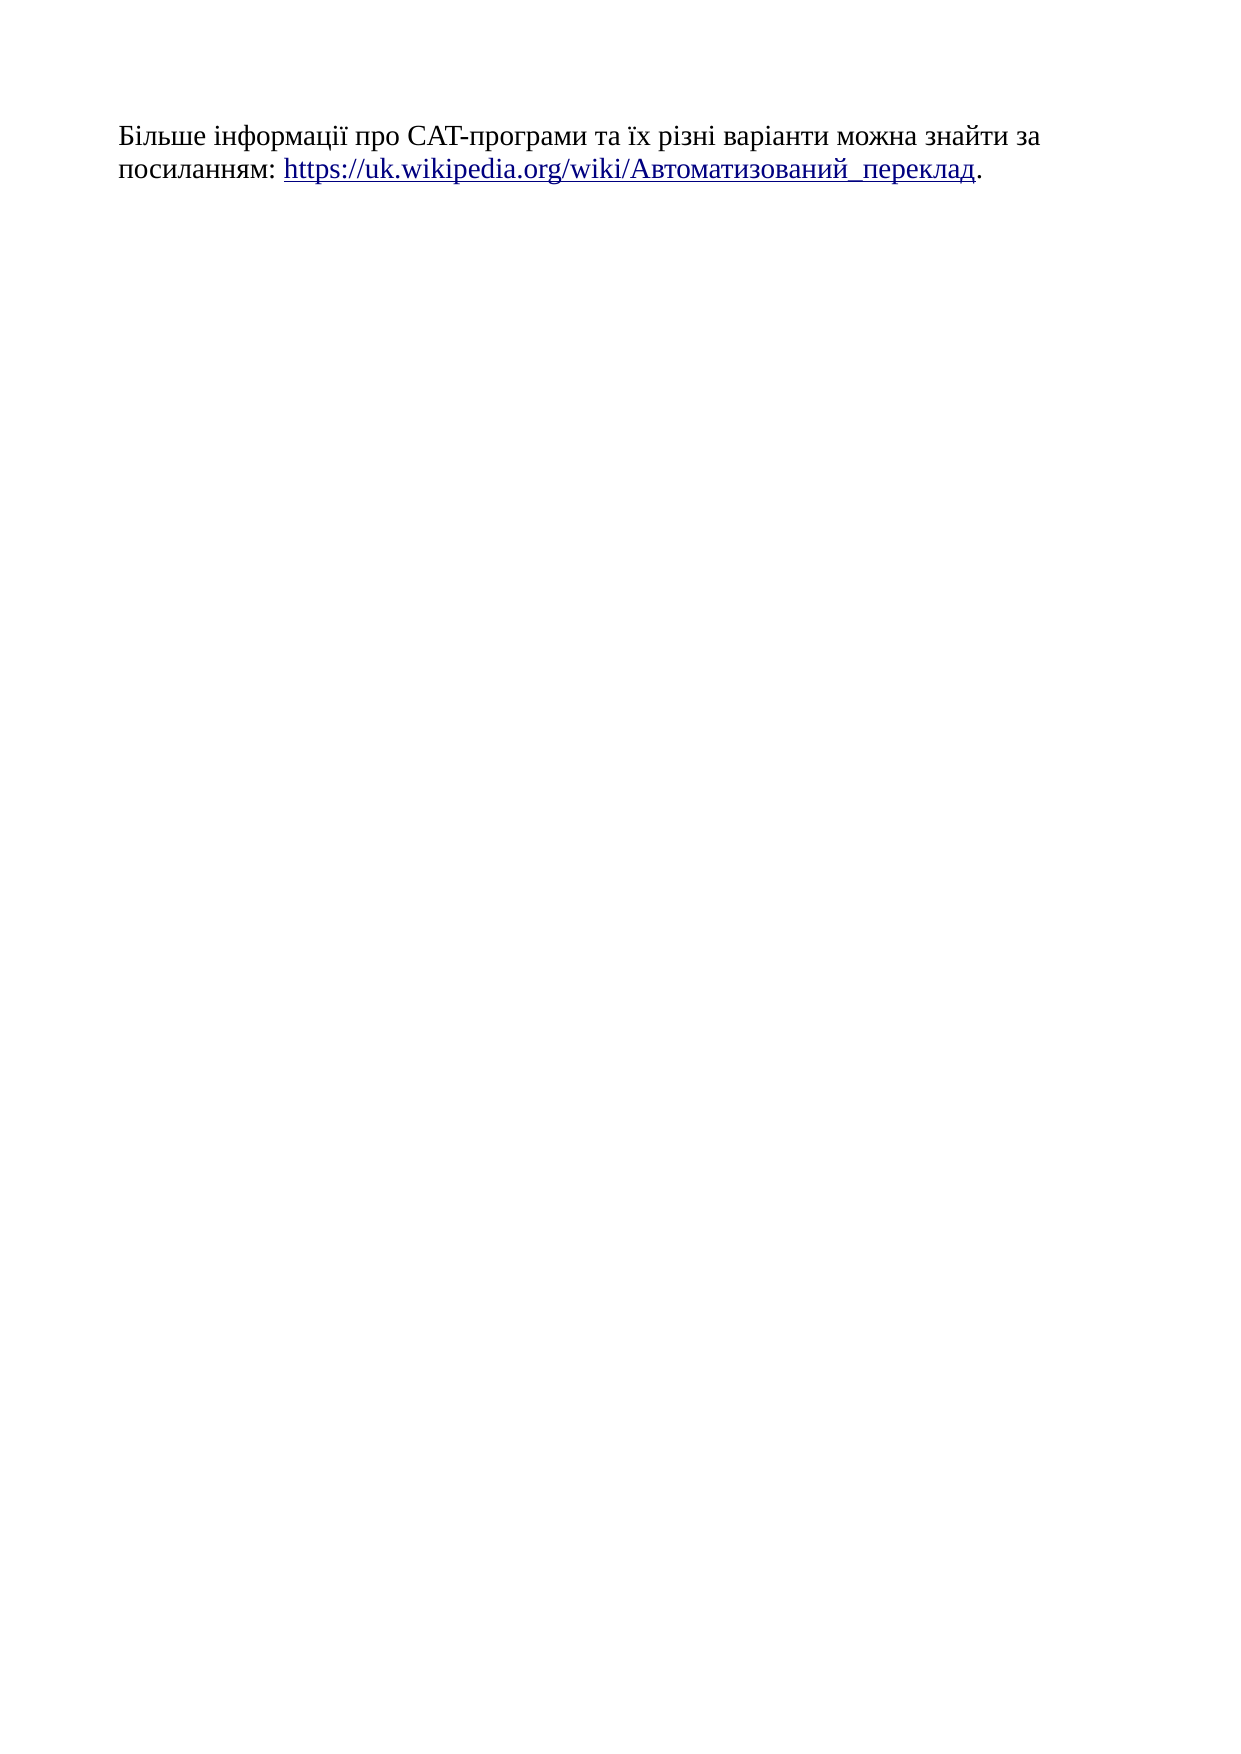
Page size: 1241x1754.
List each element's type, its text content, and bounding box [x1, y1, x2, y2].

text Більше інформації про CAT-програми та їх різні варіанти можна знайти за посиланням: https://uk.wikipedia.org/wiki/Автоматизований_переклад. [118, 118, 1122, 185]
